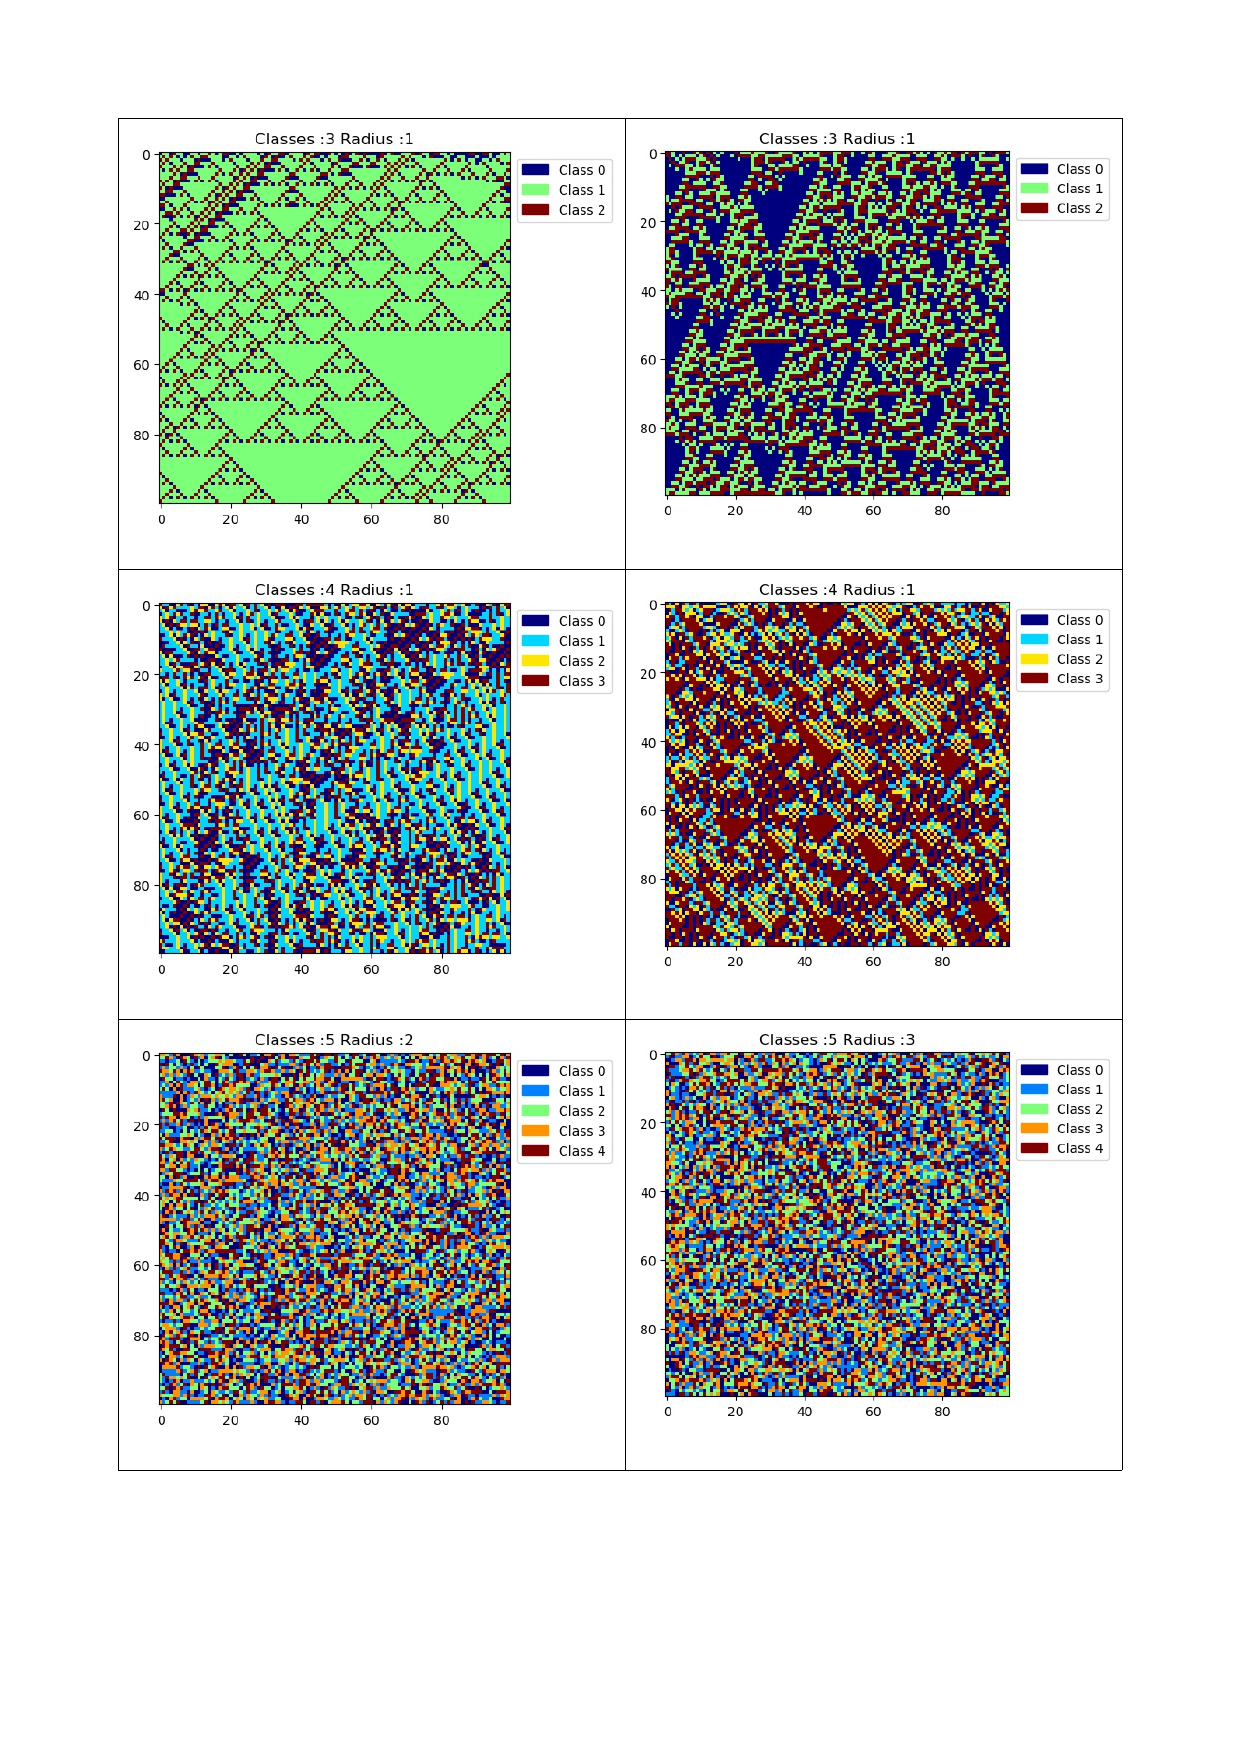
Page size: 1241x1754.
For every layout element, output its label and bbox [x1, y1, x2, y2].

table_header [119, 119, 625, 569]
picture [123, 1025, 620, 1436]
table_cell [626, 570, 1122, 1019]
picture [123, 123, 620, 535]
table_header [626, 119, 1122, 569]
picture [630, 123, 1117, 526]
picture [123, 574, 620, 985]
picture [630, 574, 1117, 977]
table_cell [119, 570, 625, 1019]
table_cell [119, 1020, 625, 1469]
picture [630, 1025, 1117, 1427]
table_cell [626, 1020, 1122, 1469]
